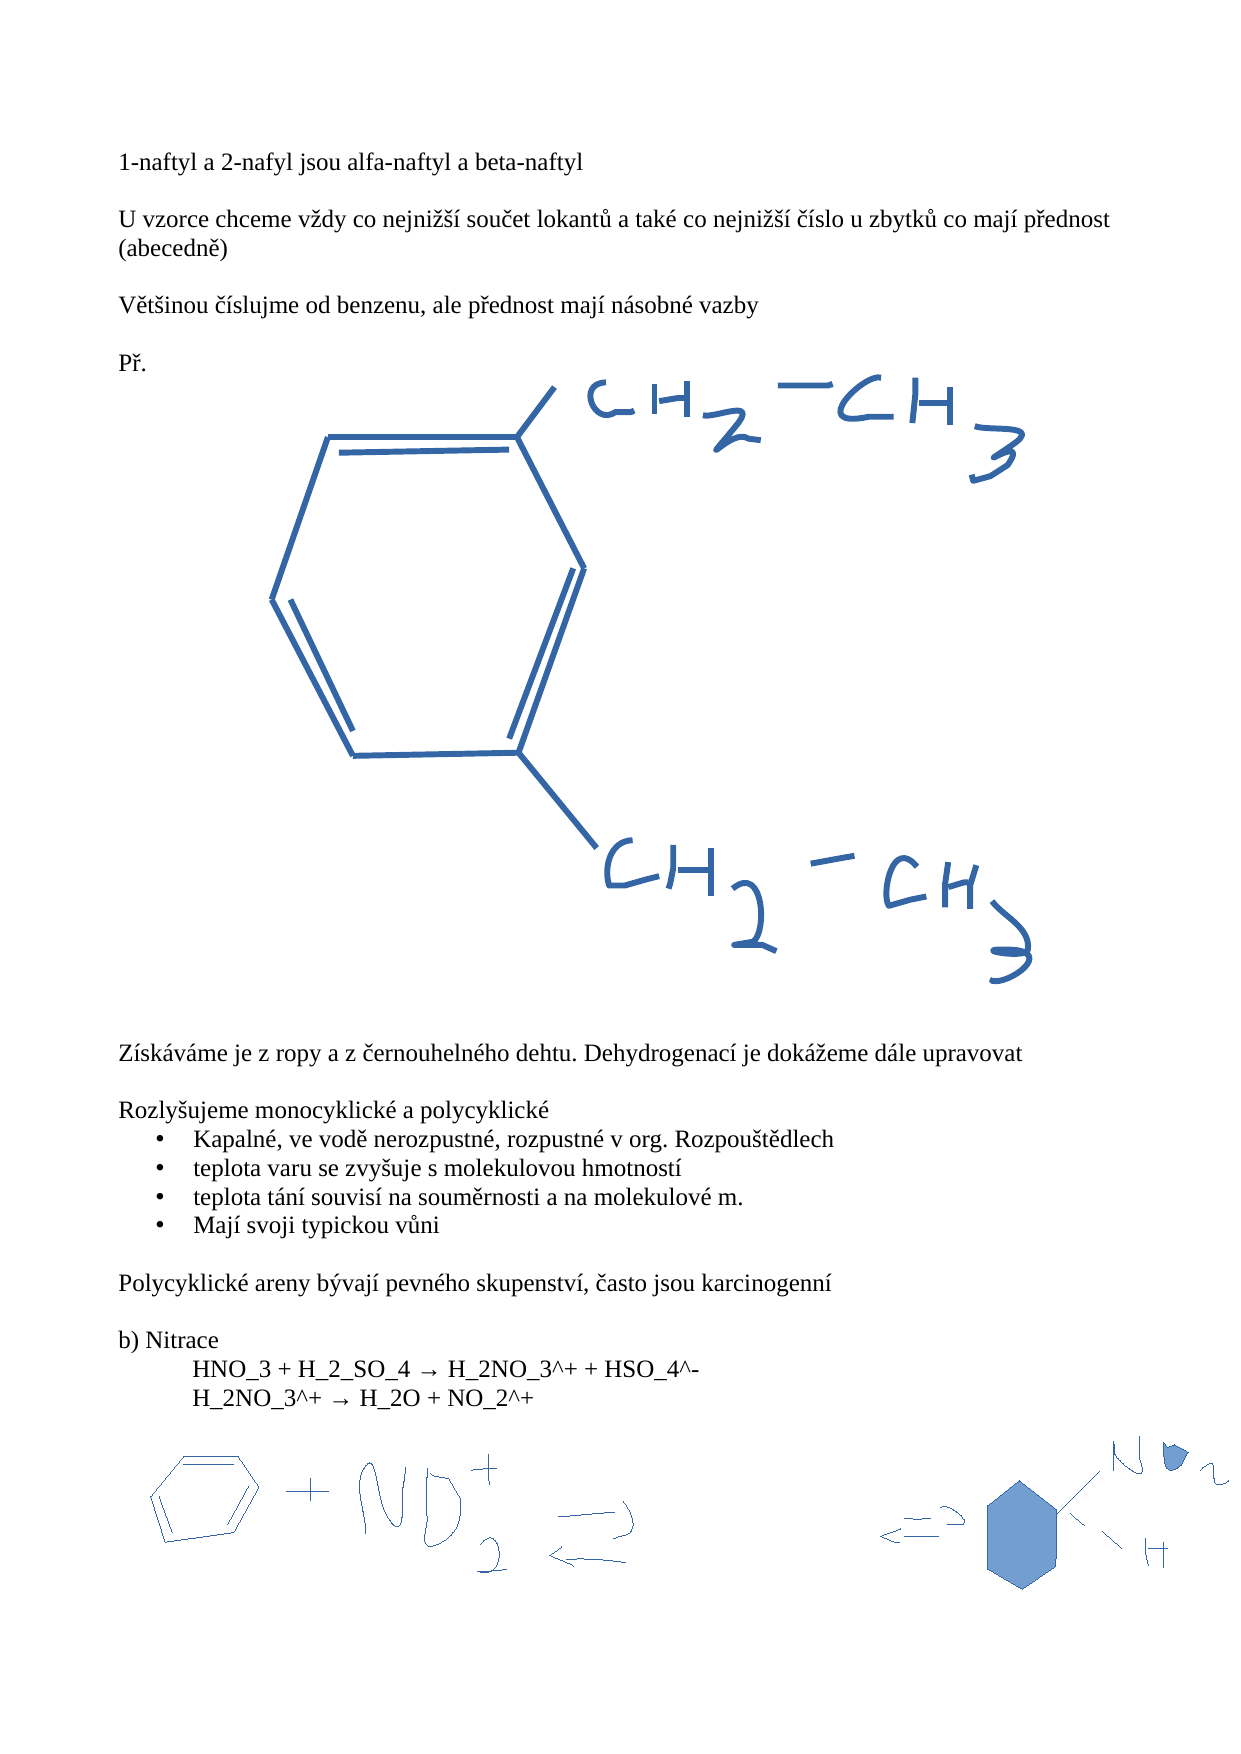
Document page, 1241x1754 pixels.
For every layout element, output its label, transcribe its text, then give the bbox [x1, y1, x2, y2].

text 1-naftyl a 2-nafyl jsou alfa-naftyl a beta-naftyl [118, 147, 1122, 176]
text b) Nitrace [118, 1326, 1122, 1354]
text HNO_3 + H_2_SO_4 → H_2NO_3^+ + HSO_4^- [118, 1354, 1122, 1383]
text H_2NO_3^+ → H_2O + NO_2^+ [118, 1383, 1122, 1412]
list Kapalné, ve vodě nerozpustné, rozpustné v org. Rozpouštědlech [156, 1124, 1122, 1153]
text Získáváme je z ropy a z černouhelného dehtu. Dehydrogenací je dokážeme dále upravovat [118, 1038, 1122, 1067]
list teplota tání souvisí na souměrnosti a na molekulové m. [156, 1182, 1122, 1211]
text U vzorce chceme vždy co nejnižší součet lokantů a také co nejnižší číslo u zbytků co mají přednost (abecedně) [118, 204, 1122, 262]
text Většinou číslujme od benzenu, ale přednost mají násobné vazby [118, 291, 1122, 319]
text Př. [118, 348, 1122, 377]
list teplota varu se zvyšuje s molekulovou hmotností [156, 1153, 1122, 1182]
text Rozlyšujeme monocyklické a polycyklické [118, 1096, 1122, 1124]
list Mají svoji typickou vůni [156, 1211, 1122, 1239]
text Polycyklické areny bývají pevného skupenství, často jsou karcinogenní [118, 1268, 1122, 1297]
